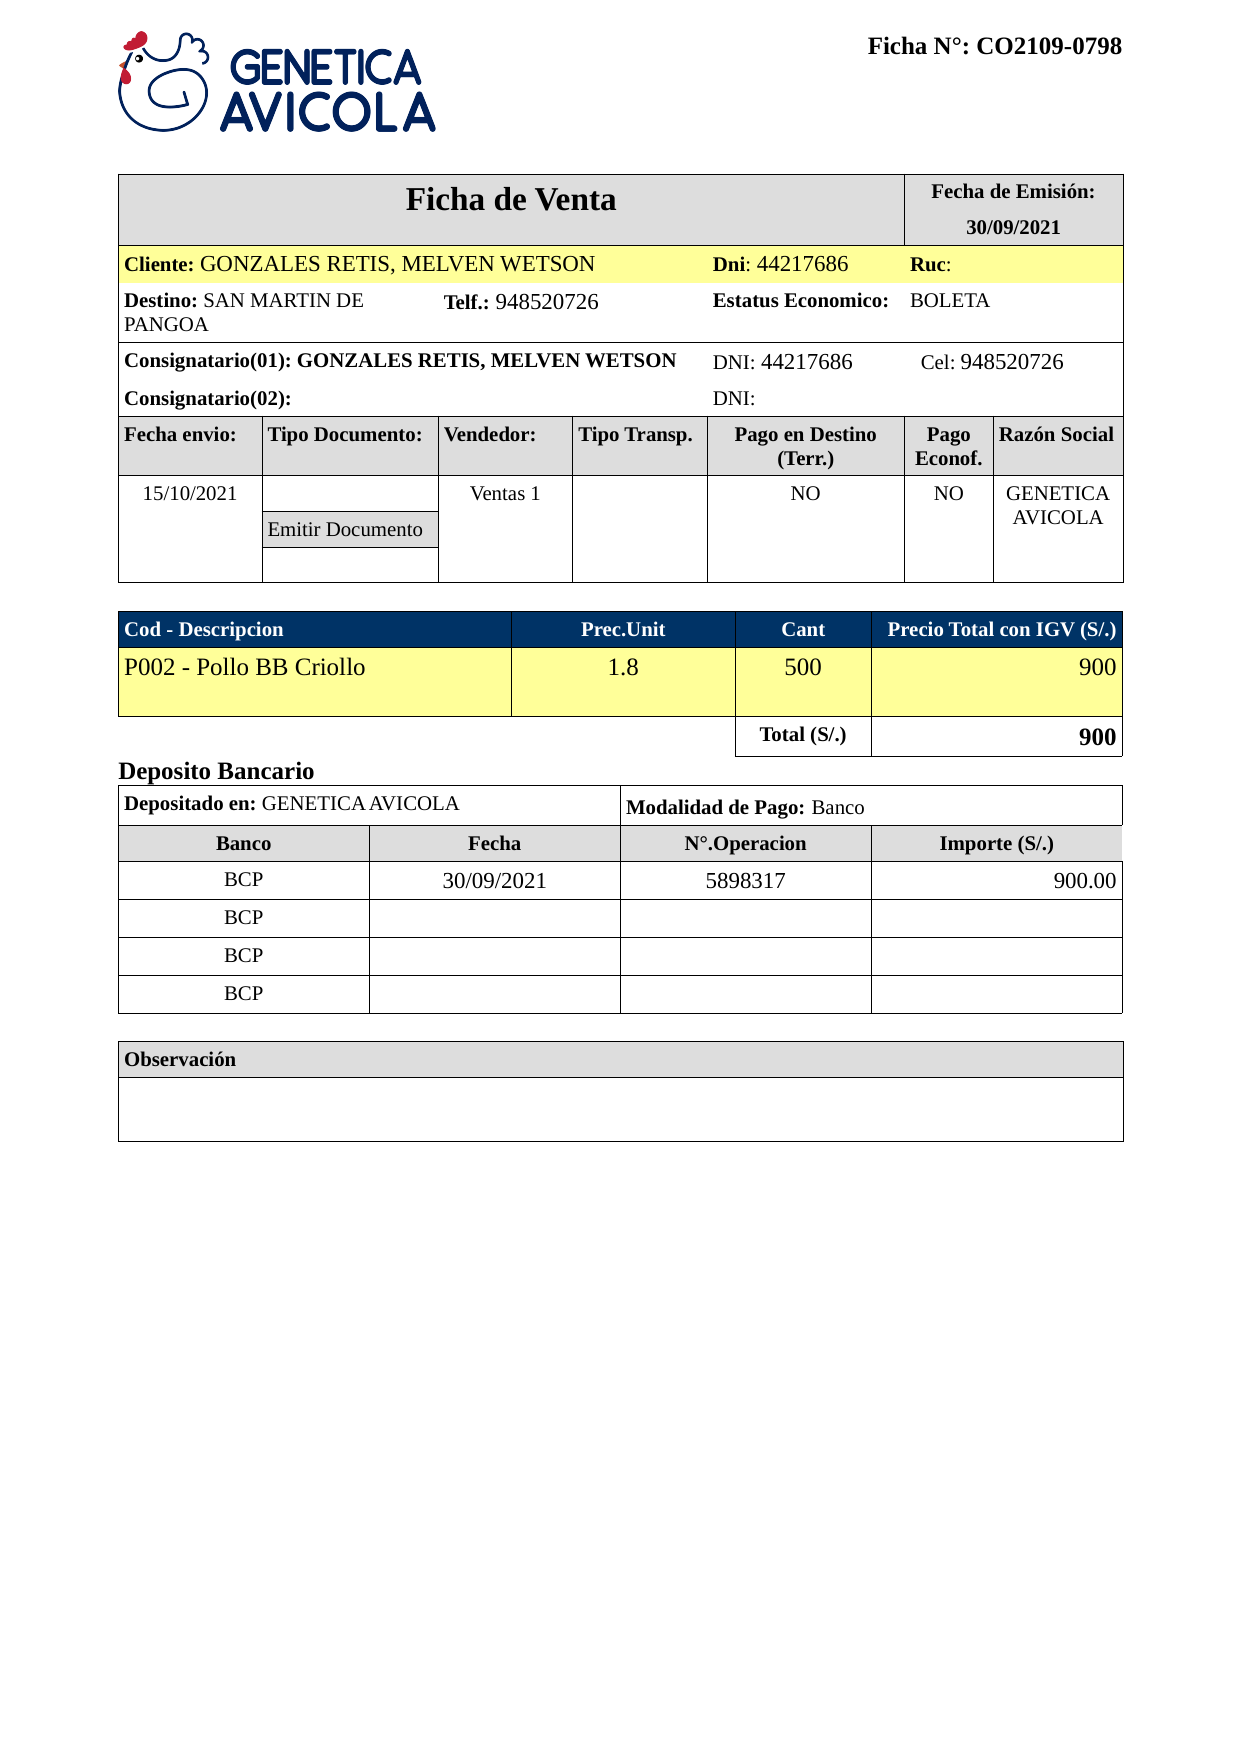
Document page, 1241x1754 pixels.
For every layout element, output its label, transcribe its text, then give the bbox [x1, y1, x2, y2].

table_cell Pago en Destino (Terr.) [708, 417, 904, 475]
table_cell BOLETA [904, 283, 1123, 342]
table_cell Razón Social [994, 417, 1123, 475]
picture [118, 31, 436, 132]
table_header Ficha de Venta [119, 175, 904, 245]
table_cell [370, 938, 620, 974]
table_cell DNI: [707, 380, 1123, 416]
table_cell Tipo Documento: [263, 417, 438, 475]
table_cell [872, 900, 1122, 937]
table_cell [573, 476, 707, 582]
table_cell BCP [119, 976, 369, 1012]
table_cell NO [708, 476, 904, 582]
table_cell 900 [872, 717, 1122, 756]
table_cell Cliente: GONZALES RETIS, MELVEN WETSON [119, 246, 707, 283]
table_cell [118, 717, 511, 756]
table_header Cant [736, 612, 871, 647]
table_cell [263, 476, 438, 511]
table_cell [370, 900, 620, 937]
table_cell Fecha envio: [119, 417, 262, 475]
table_cell Consignatario(01): GONZALES RETIS, MELVEN WETSON [119, 343, 707, 380]
table_cell Consignatario(02): [119, 380, 707, 416]
table_cell Emitir Documento [263, 512, 438, 547]
table_cell Tipo Transp. [573, 417, 707, 475]
table_cell Estatus Economico: [707, 283, 904, 342]
table_cell DNI: 44217686 [707, 343, 915, 380]
table_cell Ventas 1 [439, 476, 572, 582]
table_cell BCP [119, 900, 369, 937]
table_cell Cel: 948520726 [915, 343, 1123, 380]
table_cell [370, 976, 620, 1012]
table_cell 5898317 [621, 862, 871, 899]
table_cell Telf.: 948520726 [438, 283, 707, 342]
table_cell 1.8 [512, 648, 735, 716]
table_cell P002 - Pollo BB Criollo [119, 648, 511, 716]
table_cell BCP [119, 862, 369, 899]
table_cell BCP [119, 938, 369, 974]
table_cell Total (S/.) [736, 717, 871, 756]
table_cell Fecha [370, 826, 620, 861]
table_cell 900.00 [872, 862, 1122, 899]
table_cell 15/10/2021 [119, 476, 262, 582]
table_cell N°.Operacion [621, 826, 871, 861]
table_cell [621, 976, 871, 1012]
table_cell Importe (S/.) [872, 826, 1122, 861]
table_cell [621, 900, 871, 937]
table_header Prec.Unit [512, 612, 735, 647]
table_cell Dni: 44217686 [707, 246, 904, 283]
table_cell Destino: SAN MARTIN DE PANGOA [119, 283, 438, 342]
text Deposito Bancario [118, 756, 1122, 785]
table_header Fecha de Emisión: [905, 175, 1123, 209]
table_cell [511, 717, 735, 756]
table_cell Banco [119, 826, 369, 861]
table_header Modalidad de Pago: Banco [621, 786, 1122, 825]
table_cell [263, 548, 438, 582]
table_cell NO [905, 476, 993, 582]
table_header Depositado en: GENETICA AVICOLA [119, 786, 620, 825]
table_cell 900 [872, 648, 1122, 716]
table_cell 30/09/2021 [905, 209, 1123, 245]
table_header Observación [119, 1042, 1123, 1077]
table_cell Ruc: [904, 246, 1123, 283]
table_header Precio Total con IGV (S/.) [872, 612, 1122, 647]
table_header Cod - Descripcion [119, 612, 511, 647]
table_cell [872, 938, 1122, 974]
table_cell [872, 976, 1122, 1012]
table_cell GENETICA AVICOLA [994, 476, 1123, 582]
table_cell [119, 1078, 1123, 1141]
table_cell [621, 938, 871, 974]
table_cell Pago Econof. [905, 417, 993, 475]
table_cell Vendedor: [439, 417, 572, 475]
table_cell 500 [736, 648, 871, 716]
table_cell 30/09/2021 [370, 862, 620, 899]
